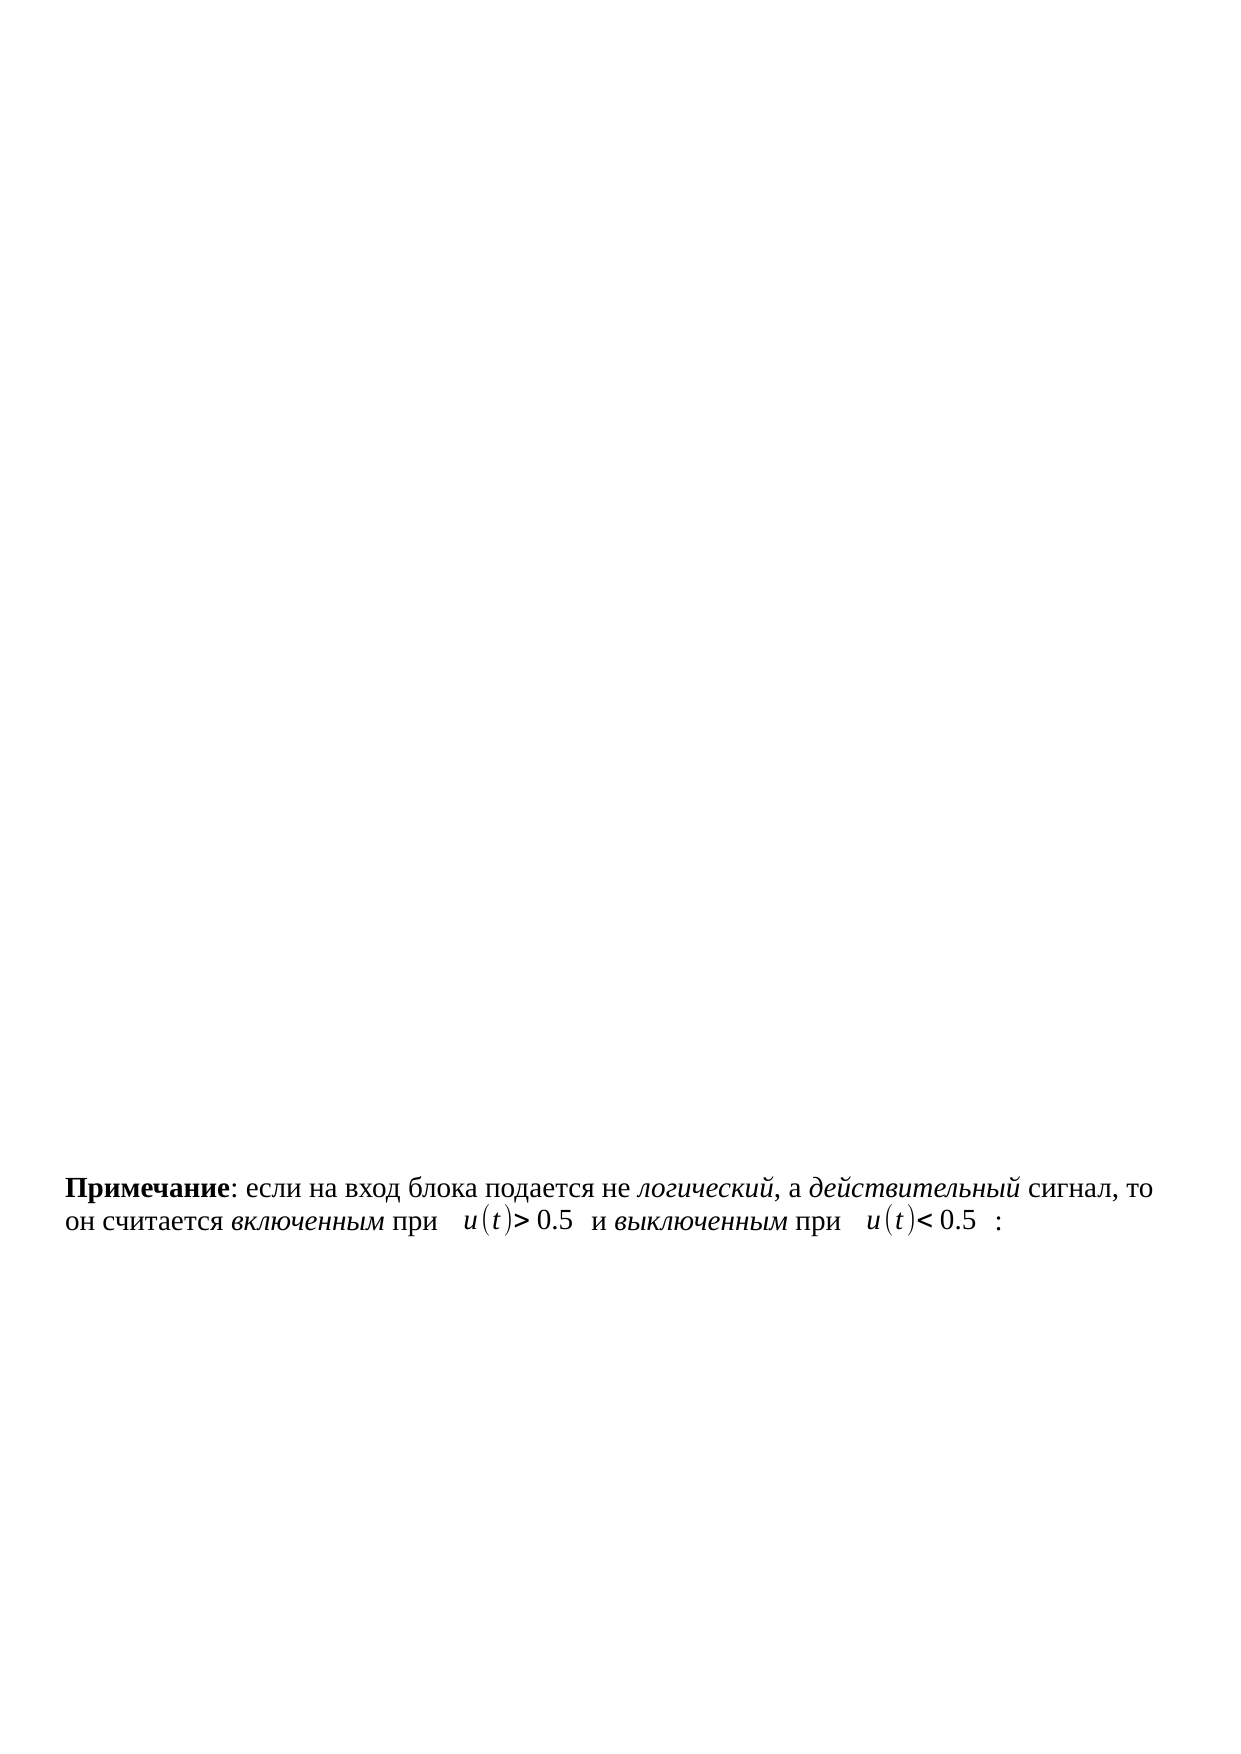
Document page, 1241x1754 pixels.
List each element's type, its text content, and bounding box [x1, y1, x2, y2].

table_cell Реализует задержку (выжидание подтверждения) входного сигнала на заданное время при изменении входного логического сигнала от 0 до 1: где– выходной сигнал блока, – входной сигнал, – постоянная времени подтверждения по включению. Важно: выход блока может принимать значения либо 0, либо 1. Свойства: Массив времён подтверждения, с – задержка включения. Способ задания времени подтверждения – если указан способ задания «Вход», то время задержки берётся со второго дополнительного входа. Сравнение блоков задержки по выключению, по включению и одновременно по выключению и включению: При подаче входного воздействия типа меандр (10 с присутствует единичный сигнал, 20 с сигнал отсутствует), на выходе блоков с задержкой 6 с по выключению, 4 с по включению, и одновременно 2 с по включению и 3 с по выключению будет наблюдаться следующая картина: Примечание: если на вход блока подается не логический, а действительный сигнал, то он считается включенным при и выключенным при : [59, 59, 1181, 1243]
